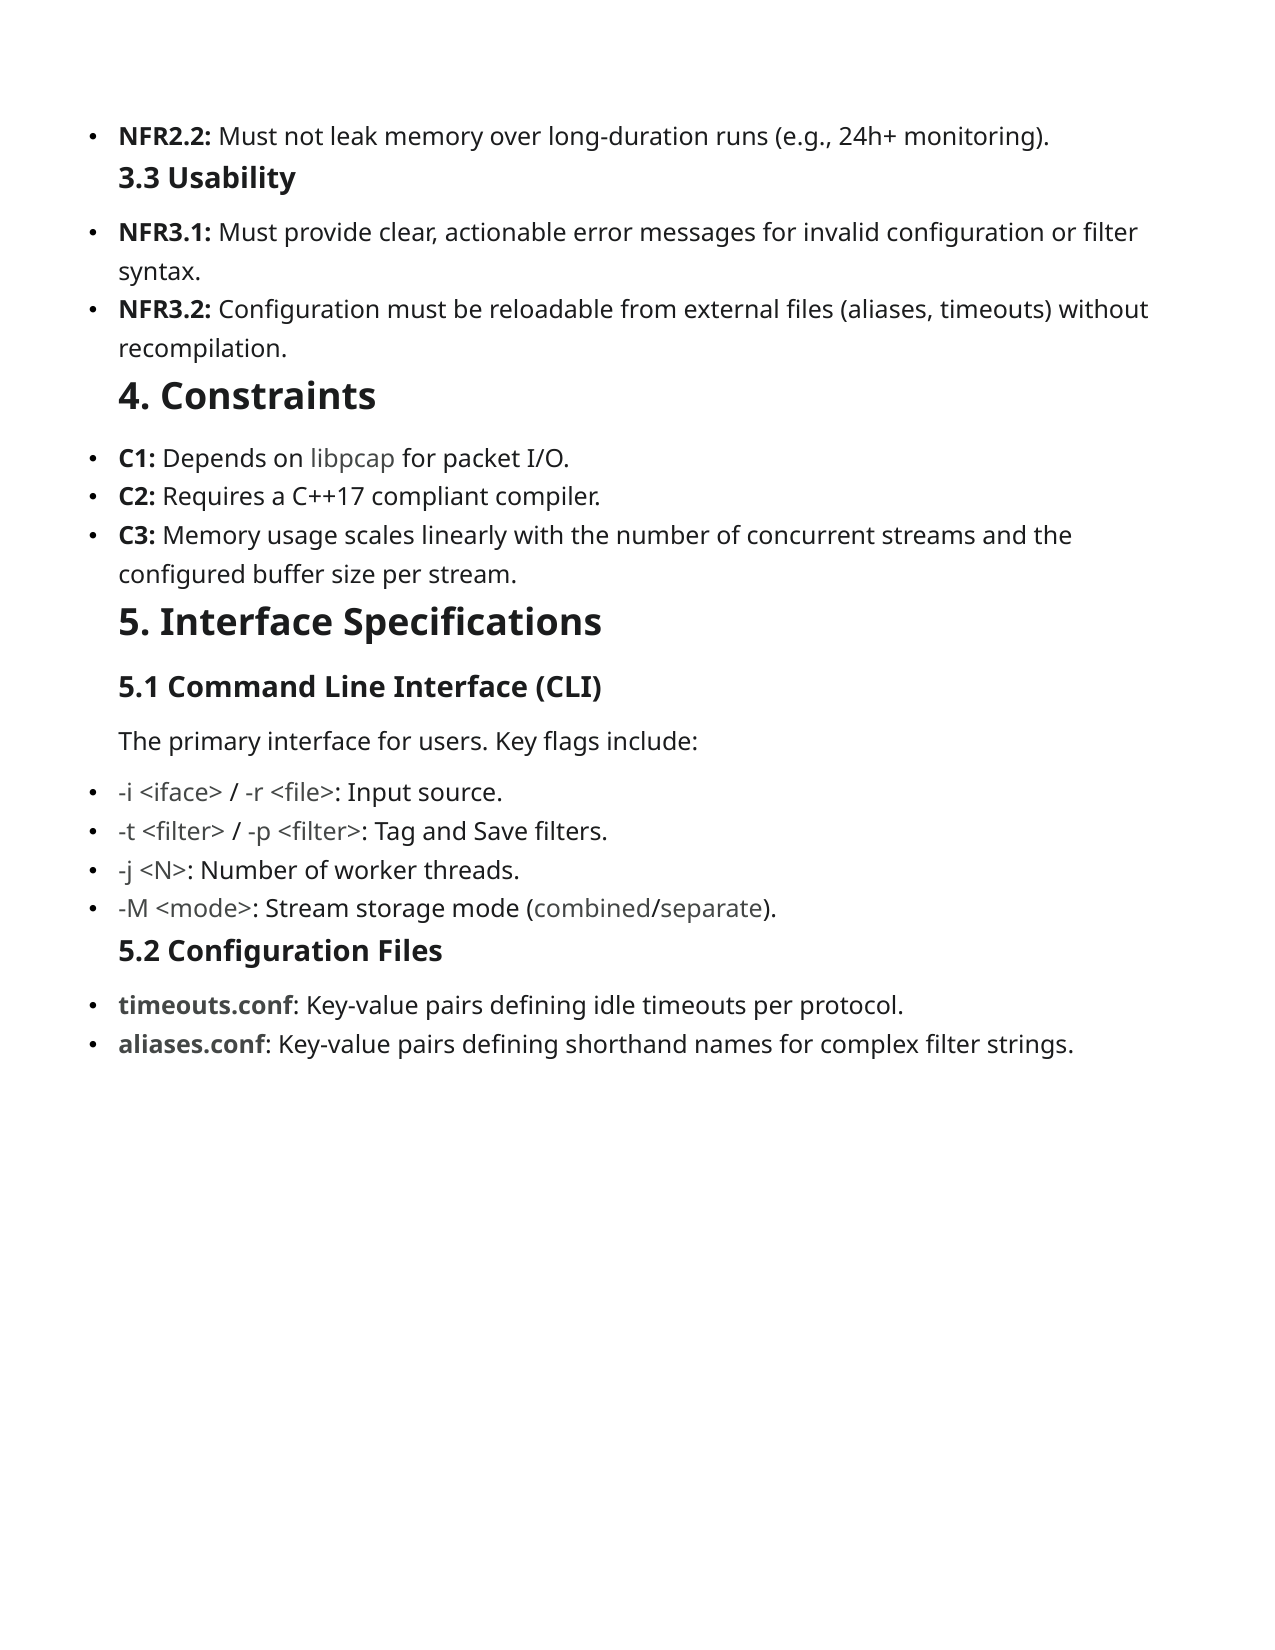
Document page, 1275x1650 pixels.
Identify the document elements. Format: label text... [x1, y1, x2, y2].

list NFR3.2: Configuration must be reloadable from external files (aliases, timeouts) without recompilation. [118, 292, 1157, 365]
list C3: Memory usage scales linearly with the number of concurrent streams and the configured buffer size per stream. [118, 518, 1157, 591]
subtitle 3.3 Usability [118, 157, 1157, 197]
list C2: Requires a C++17 compliant compiler. [118, 479, 1157, 513]
text The primary interface for users. Key flags include: [118, 723, 1157, 758]
subtitle 5.1 Command Line Interface (CLI) [118, 666, 1157, 706]
list -i <iface> / -r <file>: Input source. [118, 775, 1157, 809]
list -t <filter> / -p <filter>: Tag and Save filters. [118, 813, 1157, 848]
list NFR3.1: Must provide clear, actionable error messages for invalid configuration or filter syntax. [118, 214, 1157, 287]
subtitle 5. Interface Specifications [118, 595, 1157, 646]
list -M <mode>: Stream storage mode (combined/separate). [118, 891, 1157, 925]
subtitle 5.2 Configuration Files [118, 930, 1157, 969]
list aliases.conf: Key-value pairs defining shorthand names for complex filter strings. [118, 1026, 1157, 1060]
list C1: Depends on libpcap for packet I/O. [118, 440, 1157, 474]
list NFR2.2: Must not leak memory over long-duration runs (e.g., 24h+ monitoring). [118, 118, 1157, 152]
subtitle 4. Constraints [118, 369, 1157, 421]
list timeouts.conf: Key-value pairs defining idle timeouts per protocol. [118, 987, 1157, 1022]
list -j <N>: Number of worker threads. [118, 852, 1157, 886]
